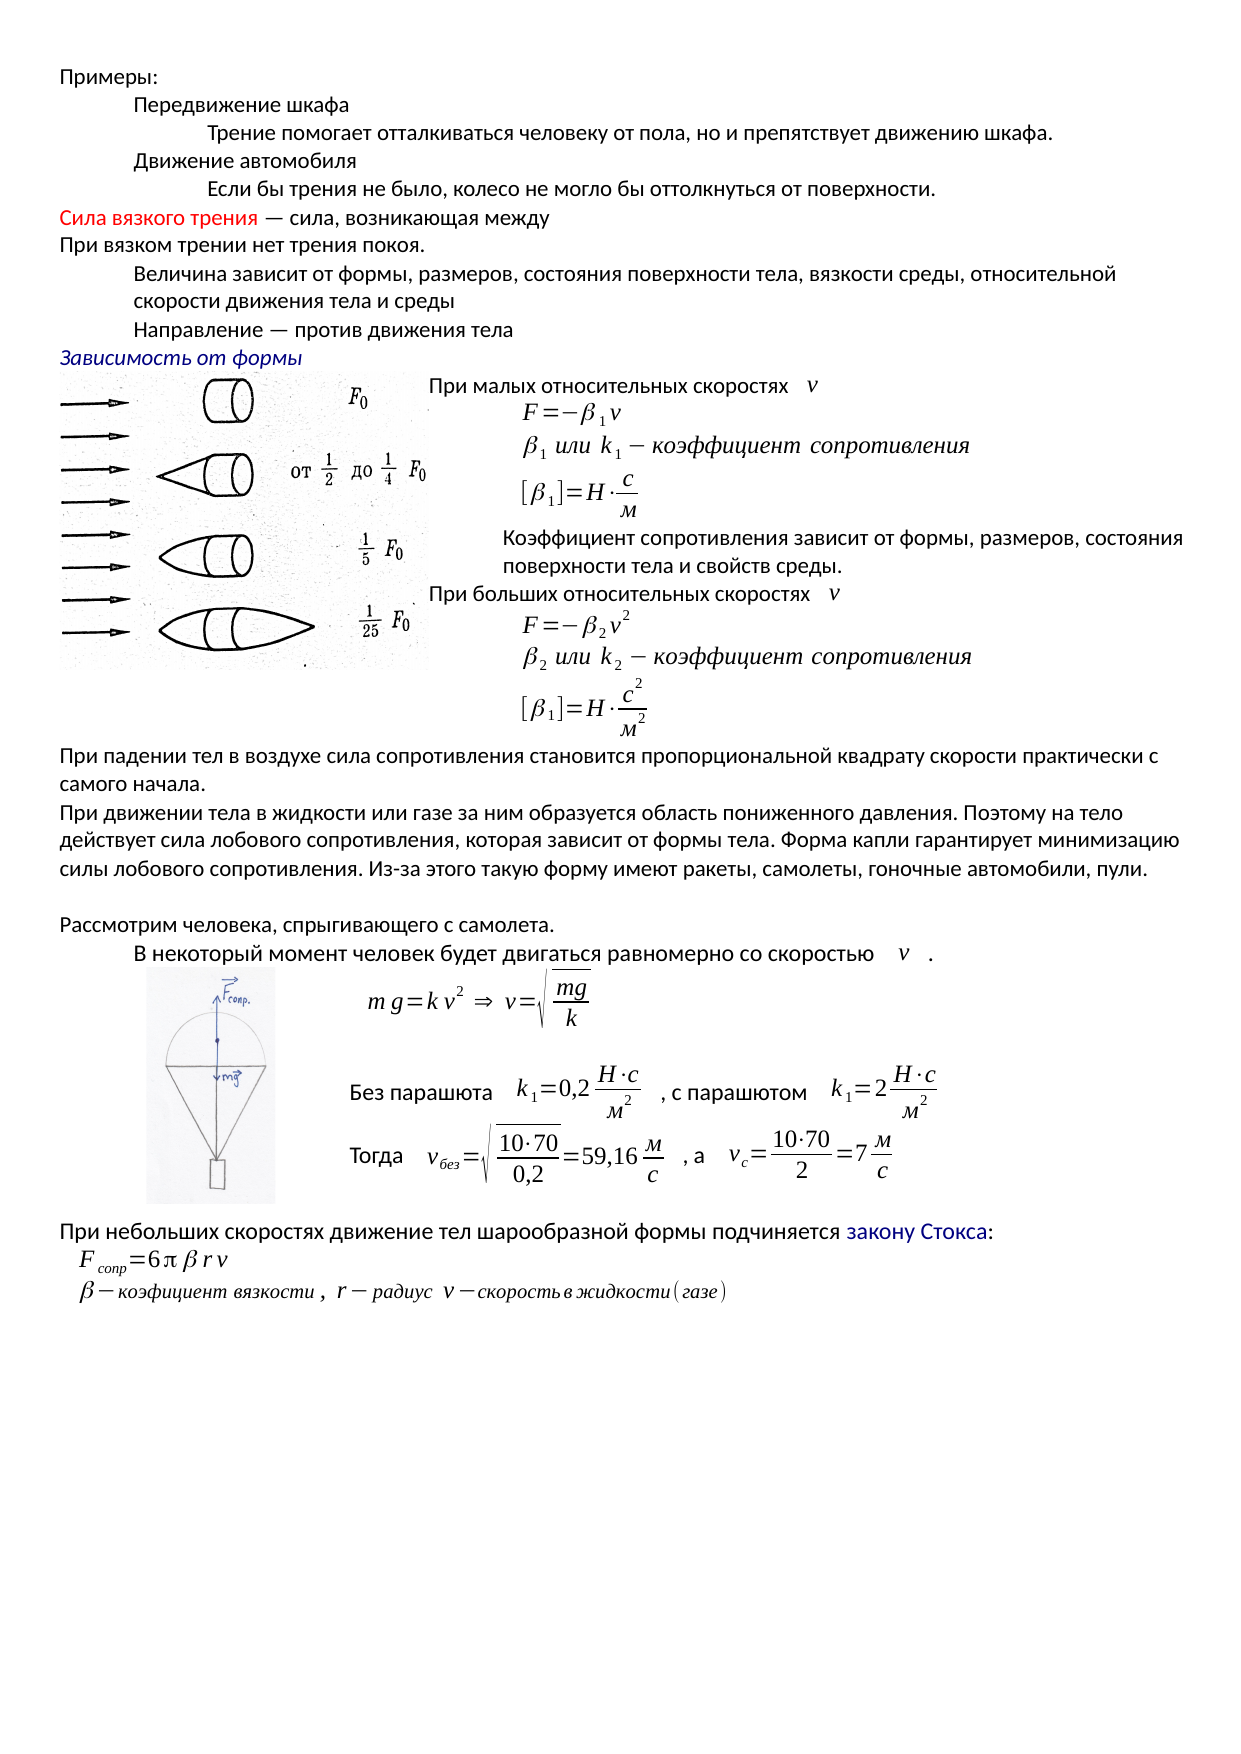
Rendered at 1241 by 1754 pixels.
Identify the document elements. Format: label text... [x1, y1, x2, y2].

text При больших относительных скоростях [429, 579, 1184, 607]
text Направление — против движения тела [133, 315, 1184, 343]
text В некоторый момент человек будет двигаться равномерно со скоростью . [133, 938, 1184, 967]
text Сила вязкого трения — сила, возникающая между [59, 203, 1184, 231]
text Рассмотрим человека, спрыгивающего с самолета. [59, 910, 1184, 938]
text Без парашюта , с парашютом [276, 1060, 1184, 1123]
text При падении тел в воздухе сила сопротивления становится пропорциональной квадрату скорости практически с самого начала. [59, 742, 1184, 798]
text [133, 1060, 146, 1123]
text [133, 1123, 146, 1187]
text Тогда , а [276, 1123, 1184, 1187]
text При малых относительных скоростях [429, 371, 1184, 399]
text При движении тела в жидкости или газе за ним образуется область пониженного давления. Поэтому на тело действует сила лобового сопротивления, которая зависит от формы тела. Форма капли гарантирует минимизацию силы лобового сопротивления. Из-за этого такую форму имеют ракеты, самолеты, гоночные автомобили, пули. [59, 798, 1184, 882]
text При небольших скоростях движение тел шарообразной формы подчиняется закону Стокса: [59, 1216, 1184, 1246]
text Зависимость от формы [59, 343, 1184, 371]
text Трение помогает отталкиваться человеку от пола, но и препятствует движению шкафа. [207, 118, 1184, 147]
text Коэффициент сопротивления зависит от формы, размеров, состояния поверхности тела и свойств среды. [429, 523, 1184, 579]
text Величина зависит от формы, размеров, состояния поверхности тела, вязкости среды, относительной скорости движения тела и среды [133, 259, 1184, 315]
text Если бы трения не было, колесо не могло бы оттолкнуться от поверхности. [207, 174, 1184, 203]
text При вязком трении нет трения покоя. [59, 231, 1184, 259]
list Примеры: [59, 62, 1184, 91]
list Передвижение шкафа [133, 91, 1184, 118]
text Движение автомобиля [133, 147, 1184, 174]
picture [146, 967, 276, 1204]
picture [59, 371, 429, 670]
